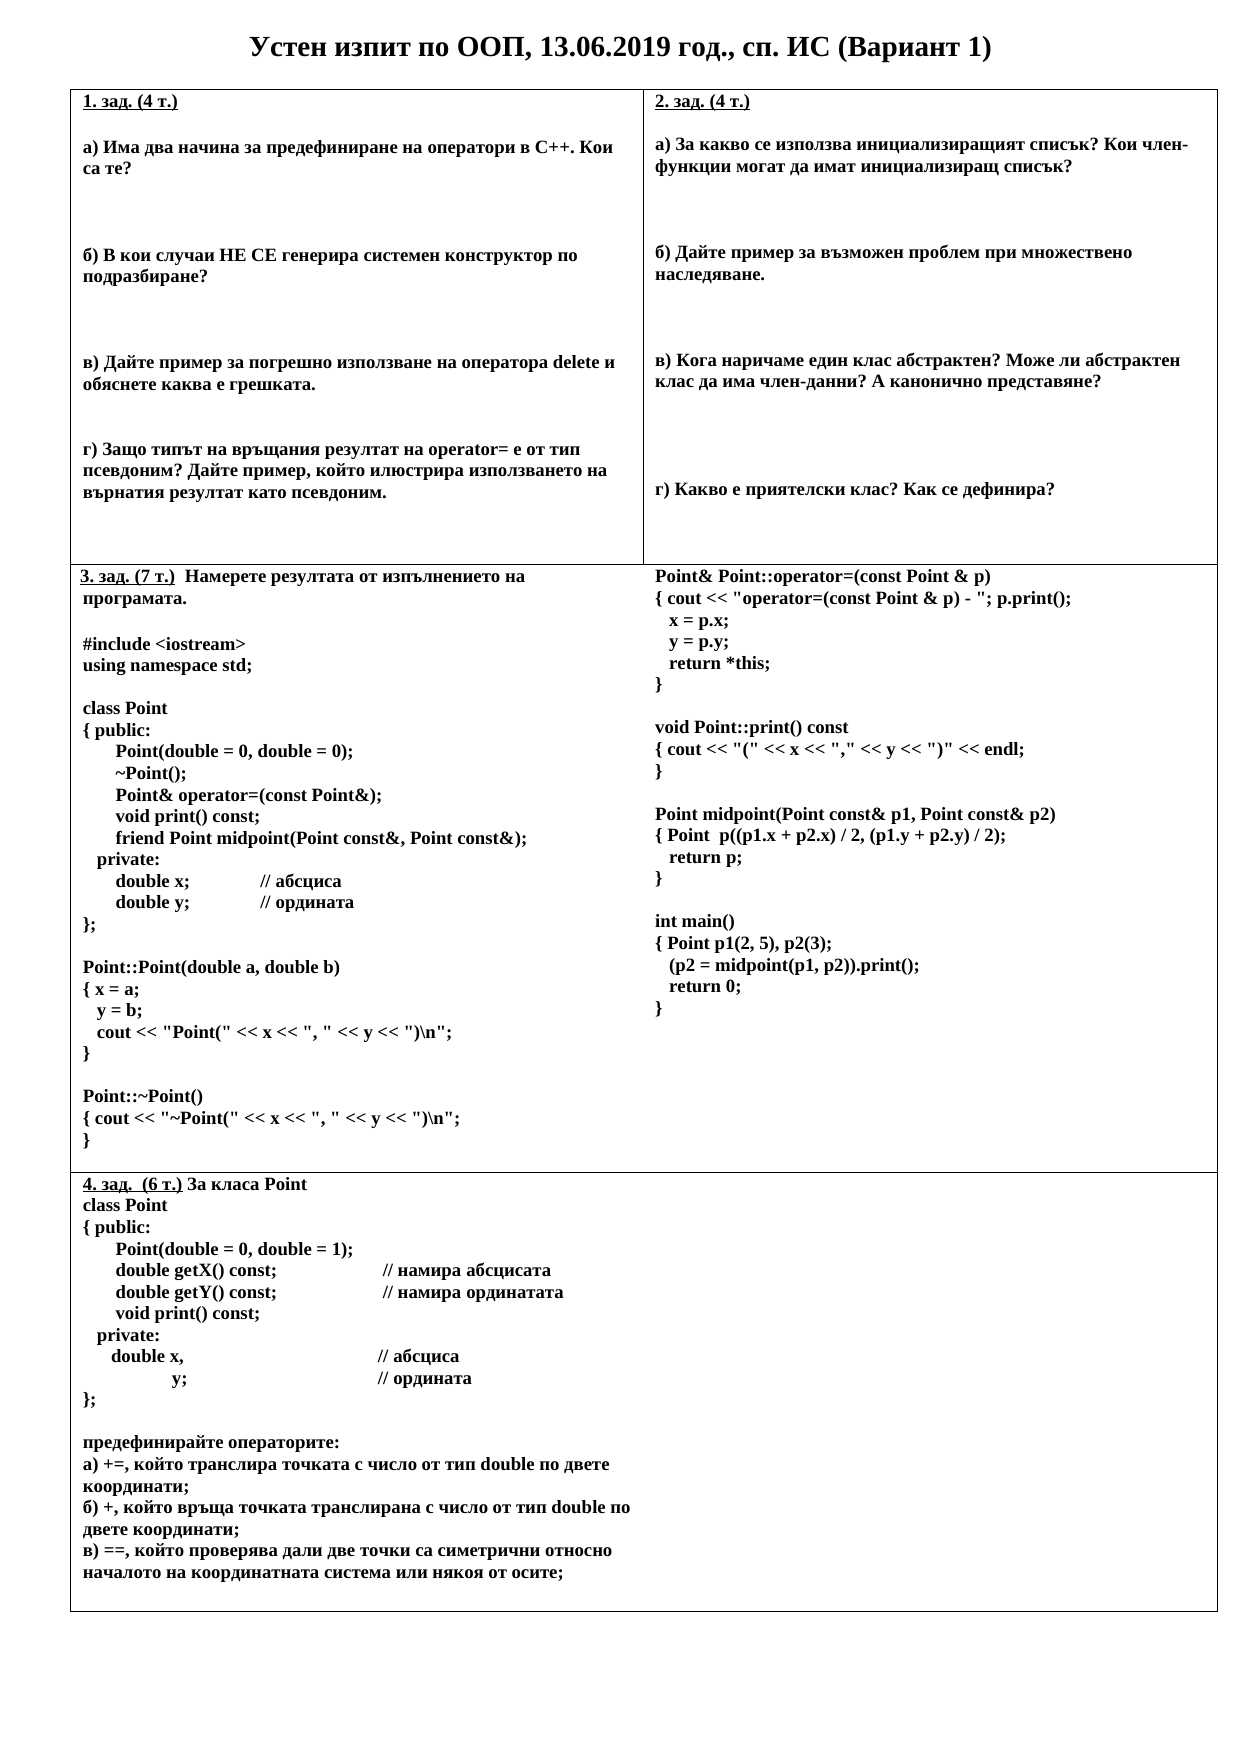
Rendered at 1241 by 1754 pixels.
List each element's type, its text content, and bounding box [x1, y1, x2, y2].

table_cell [643, 1173, 1217, 1611]
table_header 1. зад. (4 т.) а) Има два начина за предефиниране на оператори в C++. Кои са те? б) В кои случаи НЕ СЕ генерира системен конструктор по подразбиране? в) Дайте пример за погрешно използване на оператора delete и обяснете каква е грешката. г) Защо типът на връщания резултат на operator= е от тип псевдоним? Дайте пример, който илюстрира използването на върнатия резултат като псевдоним. [71, 90, 643, 564]
table_cell Point& Point::operator=(const Point & p) { cout << "operator=(const Point & p) - "; p.print(); x = p.x; y = p.y; return *this; } void Point::print() const { cout << "(" << x << "," << y << ")" << endl; } Point midpoint(Point const& p1, Point const& p2) { Point p((p1.x + p2.x) / 2, (p1.y + p2.y) / 2); return p; } int main() { Point p1(2, 5), p2(3); (p2 = midpoint(p1, p2)).print(); return 0; } [643, 565, 1217, 1172]
table_header 2. зад. (4 т.) а) За какво се използва инициализиращият списък? Кои член-функции могат да имат инициализиращ списък? б) Дайте пример за възможен проблем при множествено наследяване. в) Кога наричаме един клас абстрактен? Може ли абстрактен клас да има член-данни? А канонично представяне? г) Какво е приятелски клас? Как се дефинира? [644, 90, 1217, 564]
table_cell 4. зад. (6 т.) За класа Point class Point { public: Point(double = 0, double = 1); double getX() const; // намира абсцисата double getY() const; // намира ординатата void print() const; private: double x, // абсциса y; // ордината }; предефинирайте операторите: а) +=, който транслира точката с число от тип double по двете координати; б) +, който връща точката транслирана с число от тип double по двете координати; в) ==, който проверява дали две точки са симетрични относно началото на координатната система или някоя от осите; [71, 1173, 643, 1611]
text Устен изпит по ООП, 13.06.2019 год., сп. ИС (Вариант 1) [71, 29, 1169, 63]
table_cell 3. зад. (7 т.) Намерете резултата от изпълнението на програмата. #include <iostream> using namespace std; class Point { public: Point(double = 0, double = 0); ~Point(); Point& operator=(const Point&); void print() const; friend Point midpoint(Point const&, Point const&); private: double x; // абсциса double y; // ордината }; Point::Point(double a, double b) { x = a; y = b; cout << "Point(" << x << ", " << y << ")\n"; } Point::~Point() { cout << "~Point(" << x << ", " << y << ")\n"; } [71, 565, 643, 1172]
